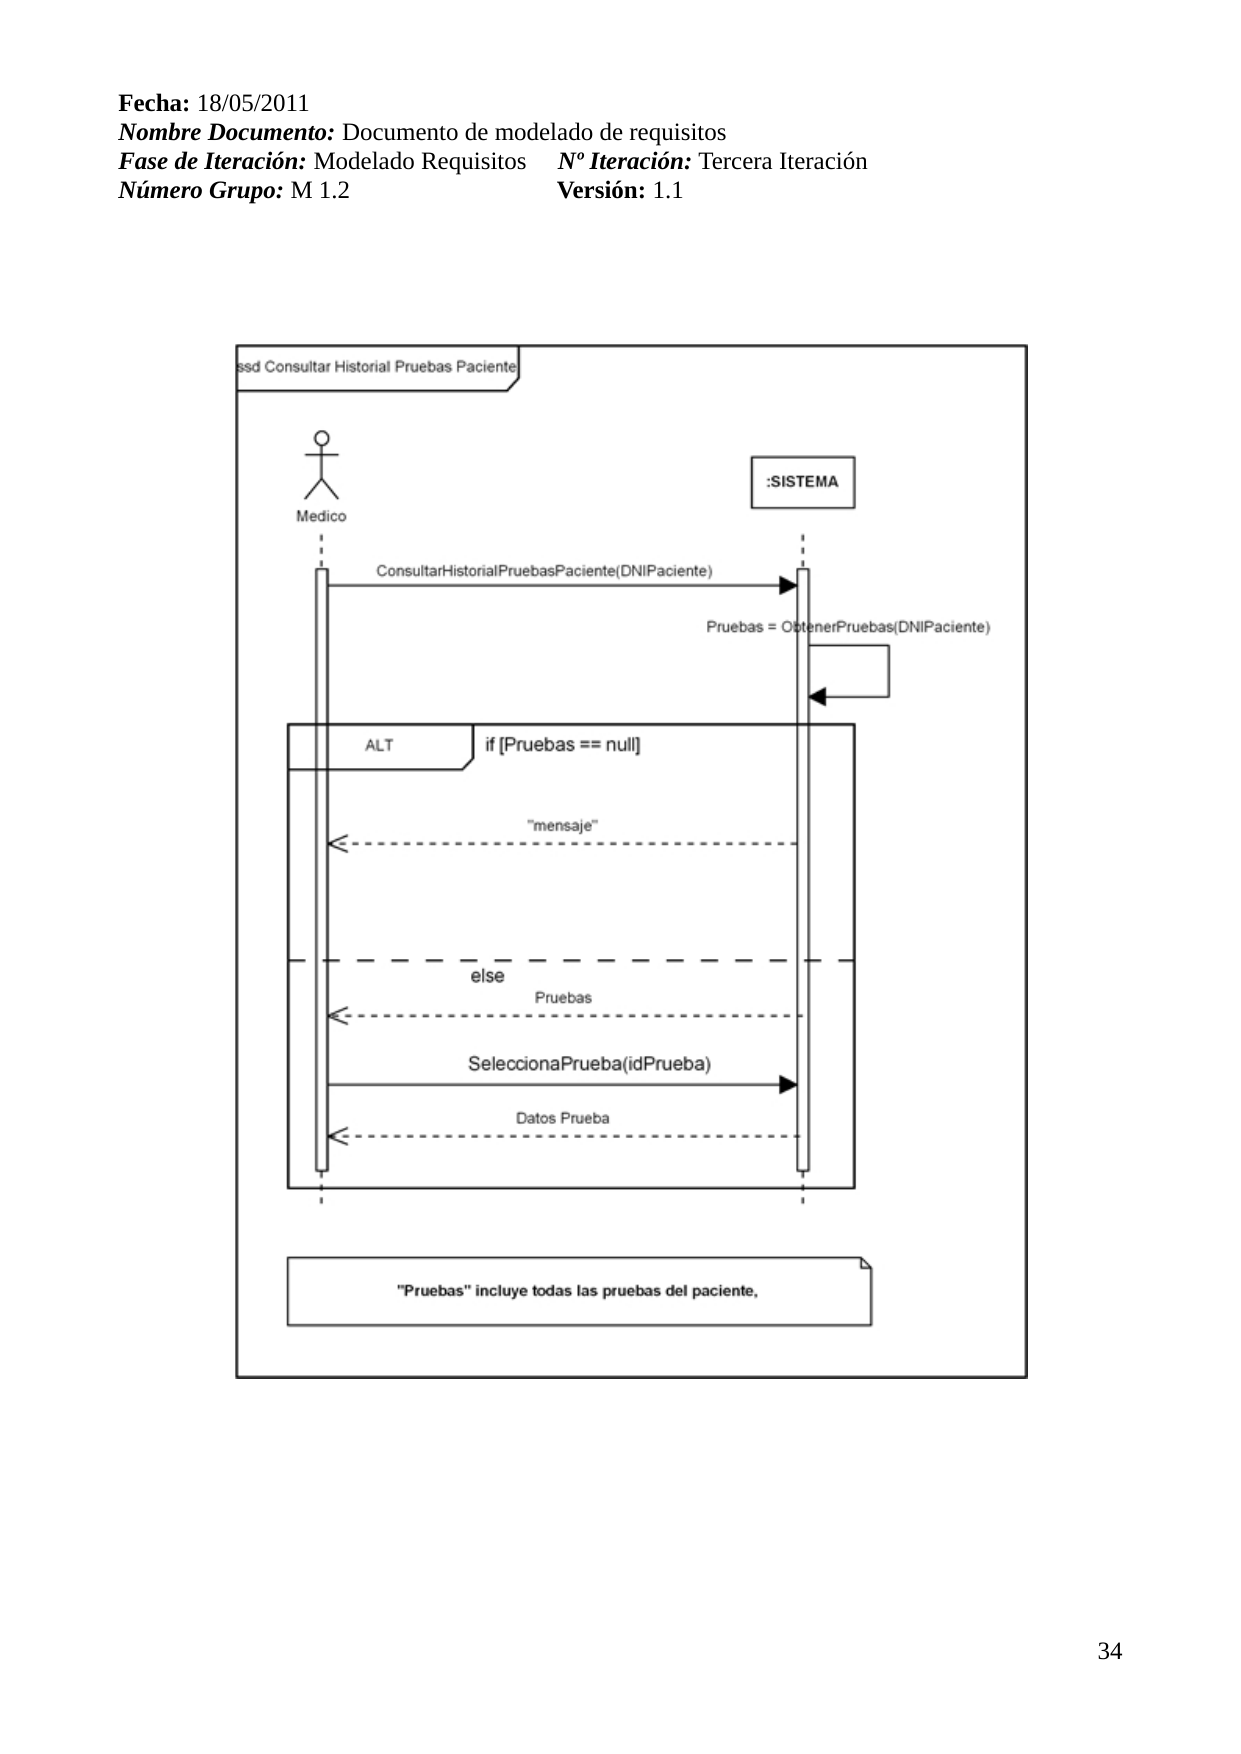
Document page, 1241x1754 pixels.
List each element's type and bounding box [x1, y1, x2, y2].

picture [234, 343, 1028, 1379]
